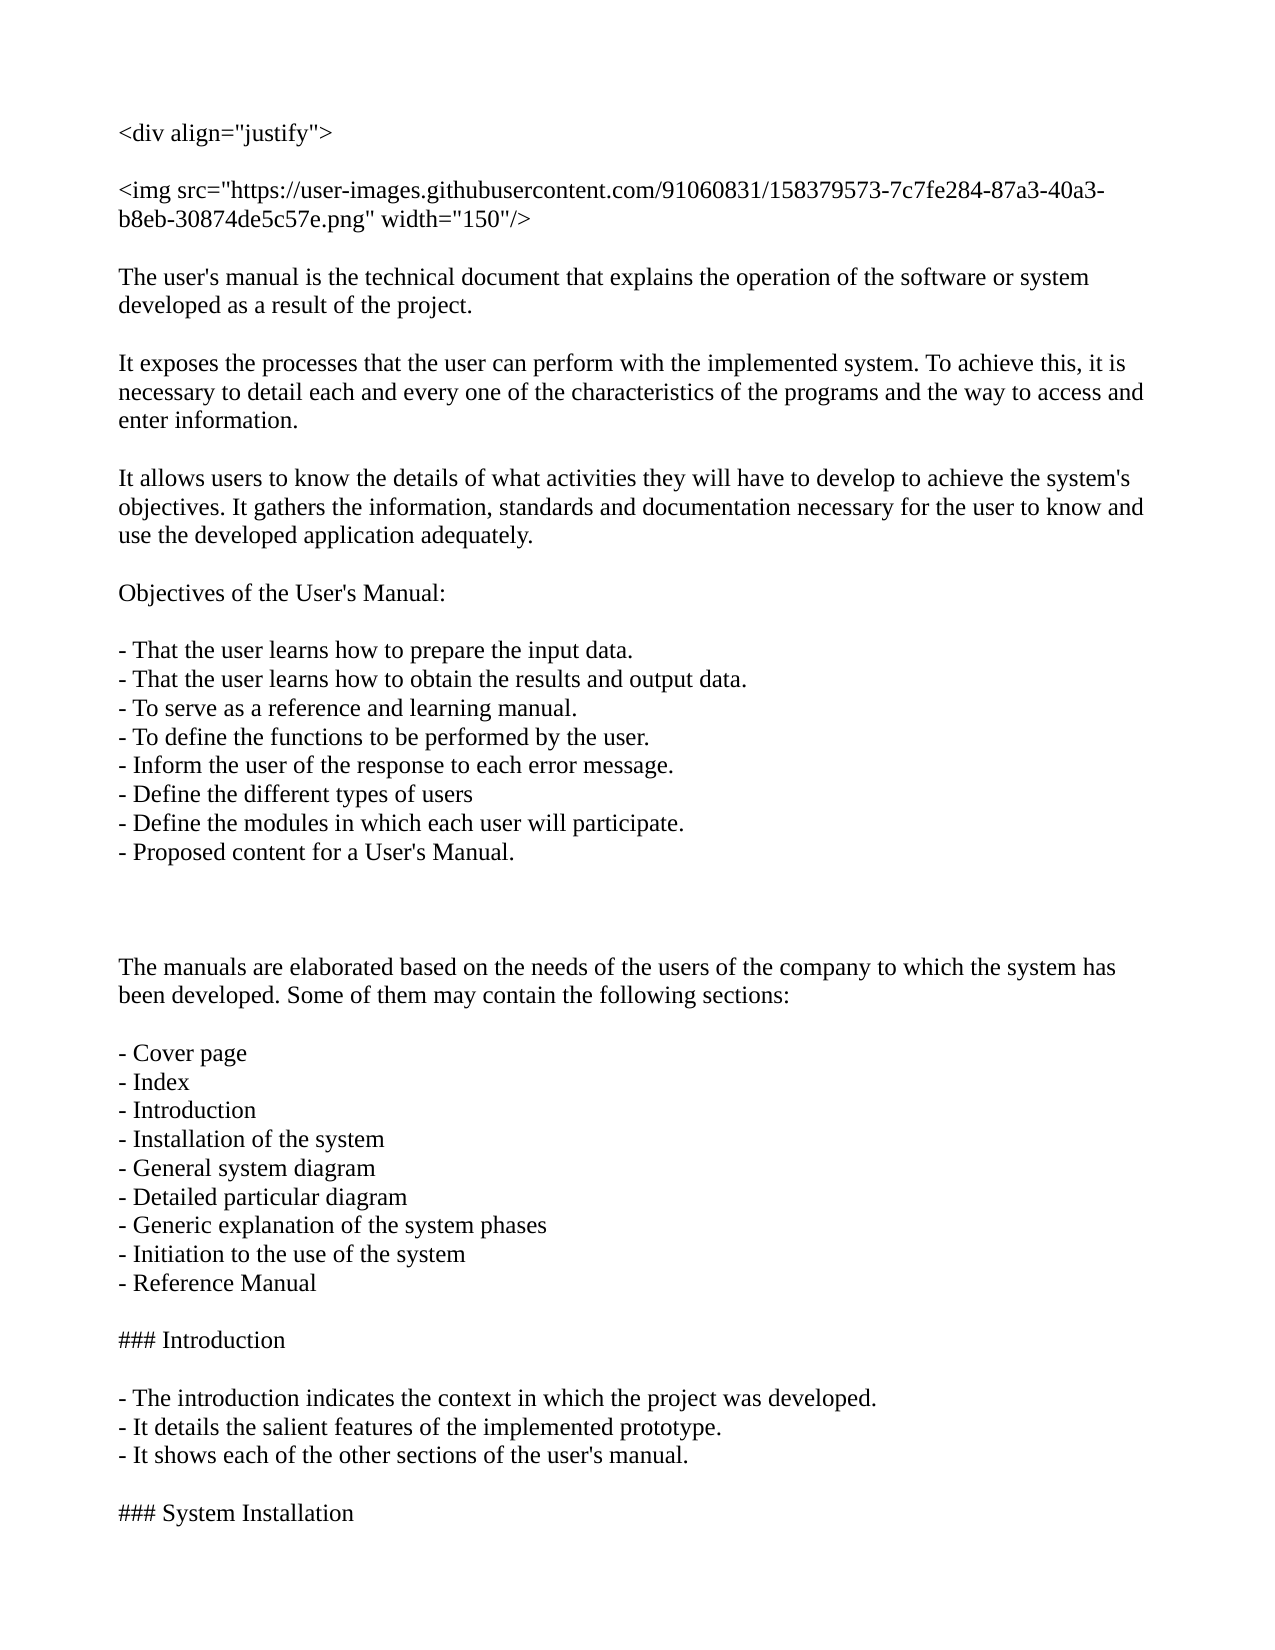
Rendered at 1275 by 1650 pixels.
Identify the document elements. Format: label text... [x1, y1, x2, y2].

text ### System Installation [118, 1498, 1157, 1527]
text It exposes the processes that the user can perform with the implemented system. To achieve this, it is necessary to detail each and every one of the characteristics of the programs and the way to access and enter information. [118, 348, 1157, 434]
text - Installation of the system [118, 1124, 1157, 1153]
text - It details the salient features of the implemented prototype. [118, 1412, 1157, 1441]
text <div align="justify"> [118, 118, 1157, 147]
text ### Introduction [118, 1326, 1157, 1354]
text - Index [118, 1067, 1157, 1096]
text - Initiation to the use of the system [118, 1239, 1157, 1268]
text - Define the modules in which each user will participate. [118, 808, 1157, 837]
text - Detailed particular diagram [118, 1182, 1157, 1211]
text - Proposed content for a User's Manual. [118, 837, 1157, 866]
text - Inform the user of the response to each error message. [118, 751, 1157, 779]
text The manuals are elaborated based on the needs of the users of the company to which the system has been developed. Some of them may contain the following sections: [118, 952, 1157, 1009]
text - Reference Manual [118, 1268, 1157, 1297]
text <img src="https://user-images.githubusercontent.com/91060831/158379573-7c7fe284-87a3-40a3-b8eb-30874de5c57e.png" width="150"/> [118, 176, 1157, 233]
text - That the user learns how to obtain the results and output data. [118, 664, 1157, 693]
text - Generic explanation of the system phases [118, 1211, 1157, 1239]
text - To define the functions to be performed by the user. [118, 722, 1157, 751]
text - To serve as a reference and learning manual. [118, 693, 1157, 722]
text - It shows each of the other sections of the user's manual. [118, 1441, 1157, 1469]
text - General system diagram [118, 1153, 1157, 1182]
text The user's manual is the technical document that explains the operation of the software or system developed as a result of the project. [118, 262, 1157, 319]
text - Introduction [118, 1096, 1157, 1124]
text - Cover page [118, 1038, 1157, 1067]
text - That the user learns how to prepare the input data. [118, 636, 1157, 664]
text - Define the different types of users [118, 779, 1157, 808]
text It allows users to know the details of what activities they will have to develop to achieve the system's objectives. It gathers the information, standards and documentation necessary for the user to know and use the developed application adequately. [118, 463, 1157, 549]
text Objectives of the User's Manual: [118, 578, 1157, 607]
text - The introduction indicates the context in which the project was developed. [118, 1383, 1157, 1412]
